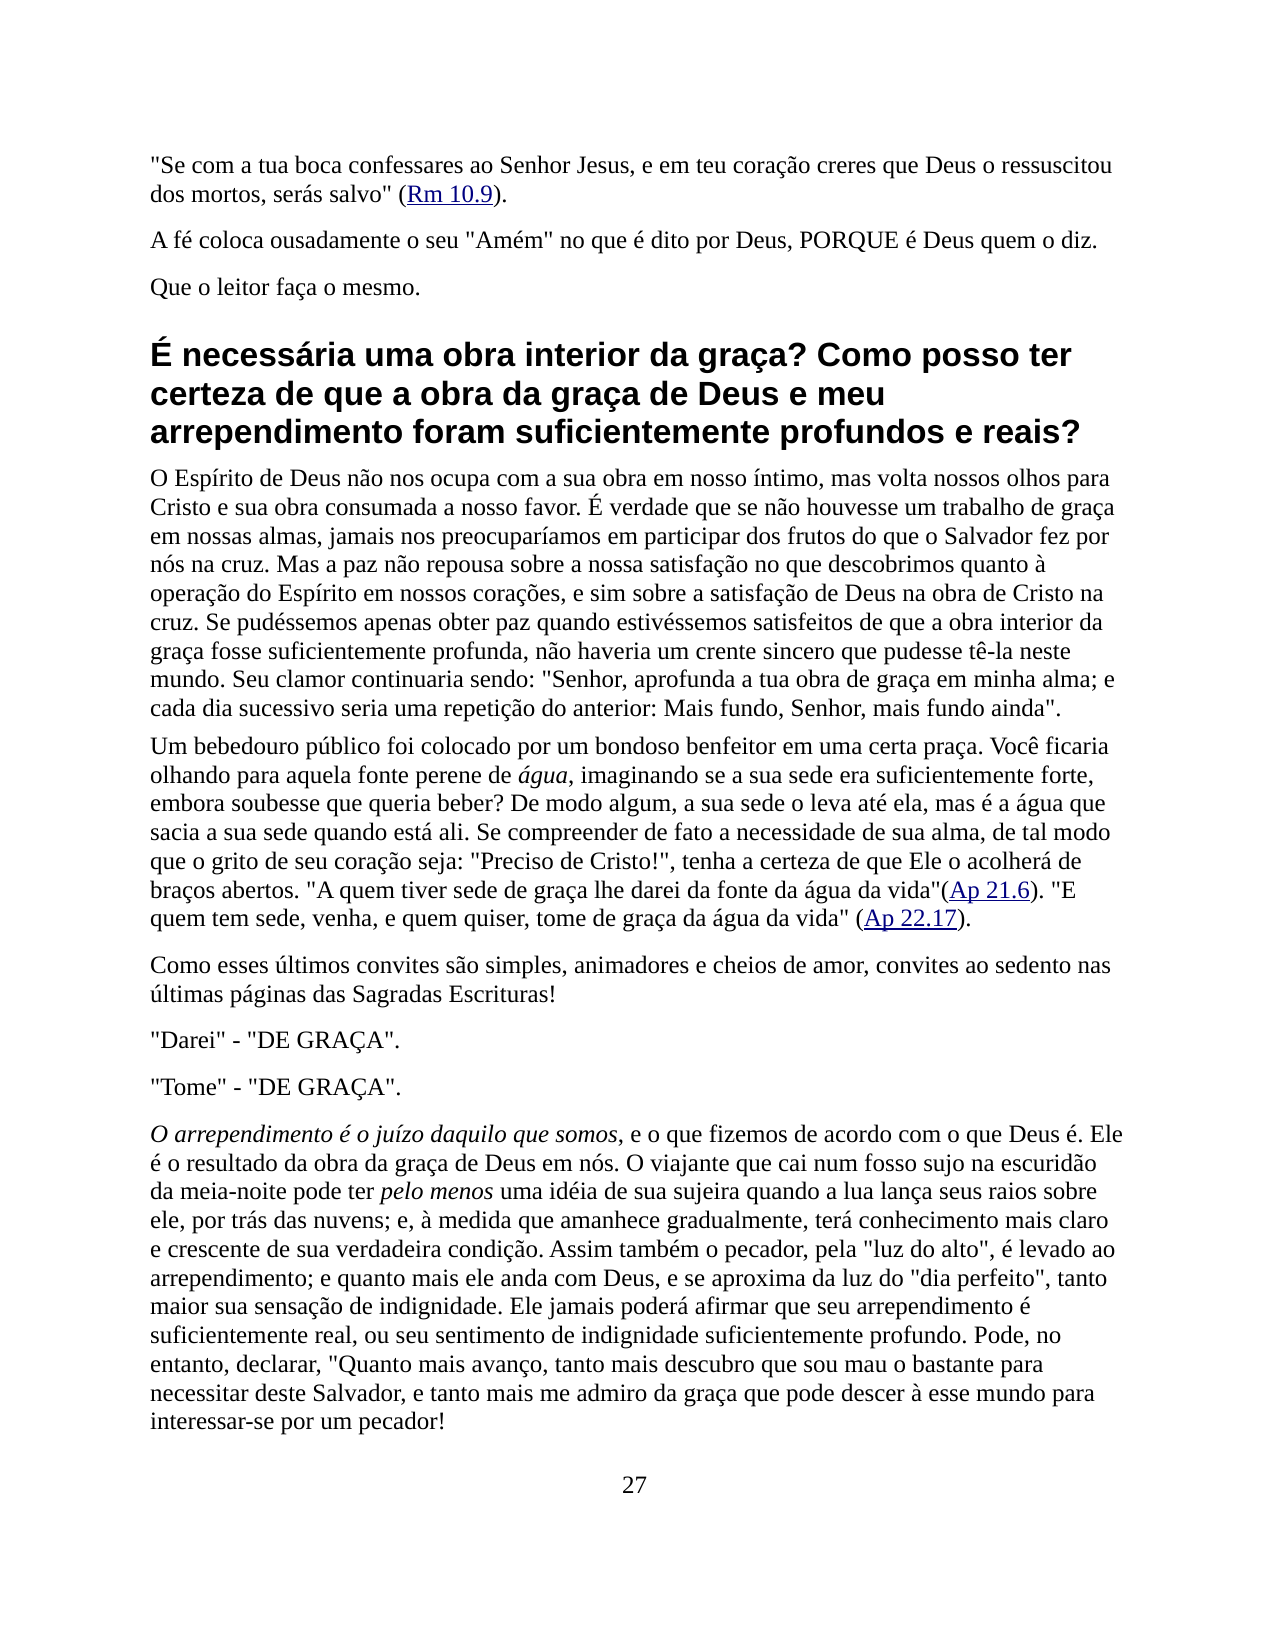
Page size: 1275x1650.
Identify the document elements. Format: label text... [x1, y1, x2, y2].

text Que o leitor faça o mesmo. [150, 272, 1125, 301]
text A fé coloca ousadamente o seu "Amém" no que é dito por Deus, PORQUE é Deus quem o diz. [150, 225, 1125, 254]
text "Se com a tua boca confessares ao Senhor Jesus, e em teu coração creres que Deus o ressuscitou dos mortos, serás salvo" (Rm 10.9). [150, 150, 1125, 207]
text Como esses últimos convites são simples, animadores e cheios de amor, convites ao sedento nas últimas páginas das Sagradas Escrituras! [150, 950, 1125, 1008]
text Um bebedouro público foi colocado por um bondoso benfeitor em uma certa praça. Você ficaria olhando para aquela fonte perene de água, imaginando se a sua sede era suficientemente forte, embora soubesse que queria beber? De modo algum, a sua sede o leva até ela, mas é a água que sacia a sua sede quando está ali. Se compreender de fato a necessidade de sua alma, de tal modo que o grito de seu coração seja: "Preciso de Cristo!", tenha a certeza de que Ele o acolherá de braços abertos. "A quem tiver sede de graça lhe darei da fonte da água da vida"(Ap 21.6). "E quem tem sede, venha, e quem quiser, tome de graça da água da vida" (Ap 22.17). [150, 731, 1125, 932]
text "Tome" - "DE GRAÇA". [150, 1072, 1125, 1101]
text "Darei" - "DE GRAÇA". [150, 1026, 1125, 1054]
subtitle É necessária uma obra interior da graça? Como posso ter certeza de que a obra da graça de Deus e meu arrependimento foram suficientemente profundos e reais? [150, 335, 1125, 451]
text O arrependimento é o juízo daquilo que somos, e o que fizemos de acordo com o que Deus é. Ele é o resultado da obra da graça de Deus em nós. O viajante que cai num fosso sujo na escuridão da meia-noite pode ter pelo menos uma idéia de sua sujeira quando a lua lança seus raios sobre ele, por trás das nuvens; e, à medida que amanhece gradualmente, terá conhecimento mais claro e crescente de sua verdadeira condição. Assim também o pecador, pela "luz do alto", é levado ao arrependimento; e quanto mais ele anda com Deus, e se aproxima da luz do "dia perfeito", tanto maior sua sensação de indignidade. Ele jamais poderá afirmar que seu arrependimento é suficientemente real, ou seu sentimento de indignidade suficientemente profundo. Pode, no entanto, declarar, "Quanto mais avanço, tanto mais descubro que sou mau o bastante para necessitar deste Salvador, e tanto mais me admiro da graça que pode descer à esse mundo para interessar-se por um pecador! [150, 1119, 1125, 1435]
text O Espírito de Deus não nos ocupa com a sua obra em nosso íntimo, mas volta nossos olhos para Cristo e sua obra consumada a nosso favor. É verdade que se não houvesse um trabalho de graça em nossas almas, jamais nos preocuparíamos em participar dos frutos do que o Salvador fez por nós na cruz. Mas a paz não repousa sobre a nossa satisfação no que descobrimos quanto à operação do Espírito em nossos corações, e sim sobre a satisfação de Deus na obra de Cristo na cruz. Se pudéssemos apenas obter paz quando estivéssemos satisfeitos de que a obra interior da graça fosse suficientemente profunda, não haveria um crente sincero que pudesse tê-la neste mundo. Seu clamor continuaria sendo: "Senhor, aprofunda a tua obra de graça em minha alma; e cada dia sucessivo seria uma repetição do anterior: Mais fundo, Senhor, mais fundo ainda". [150, 463, 1125, 722]
